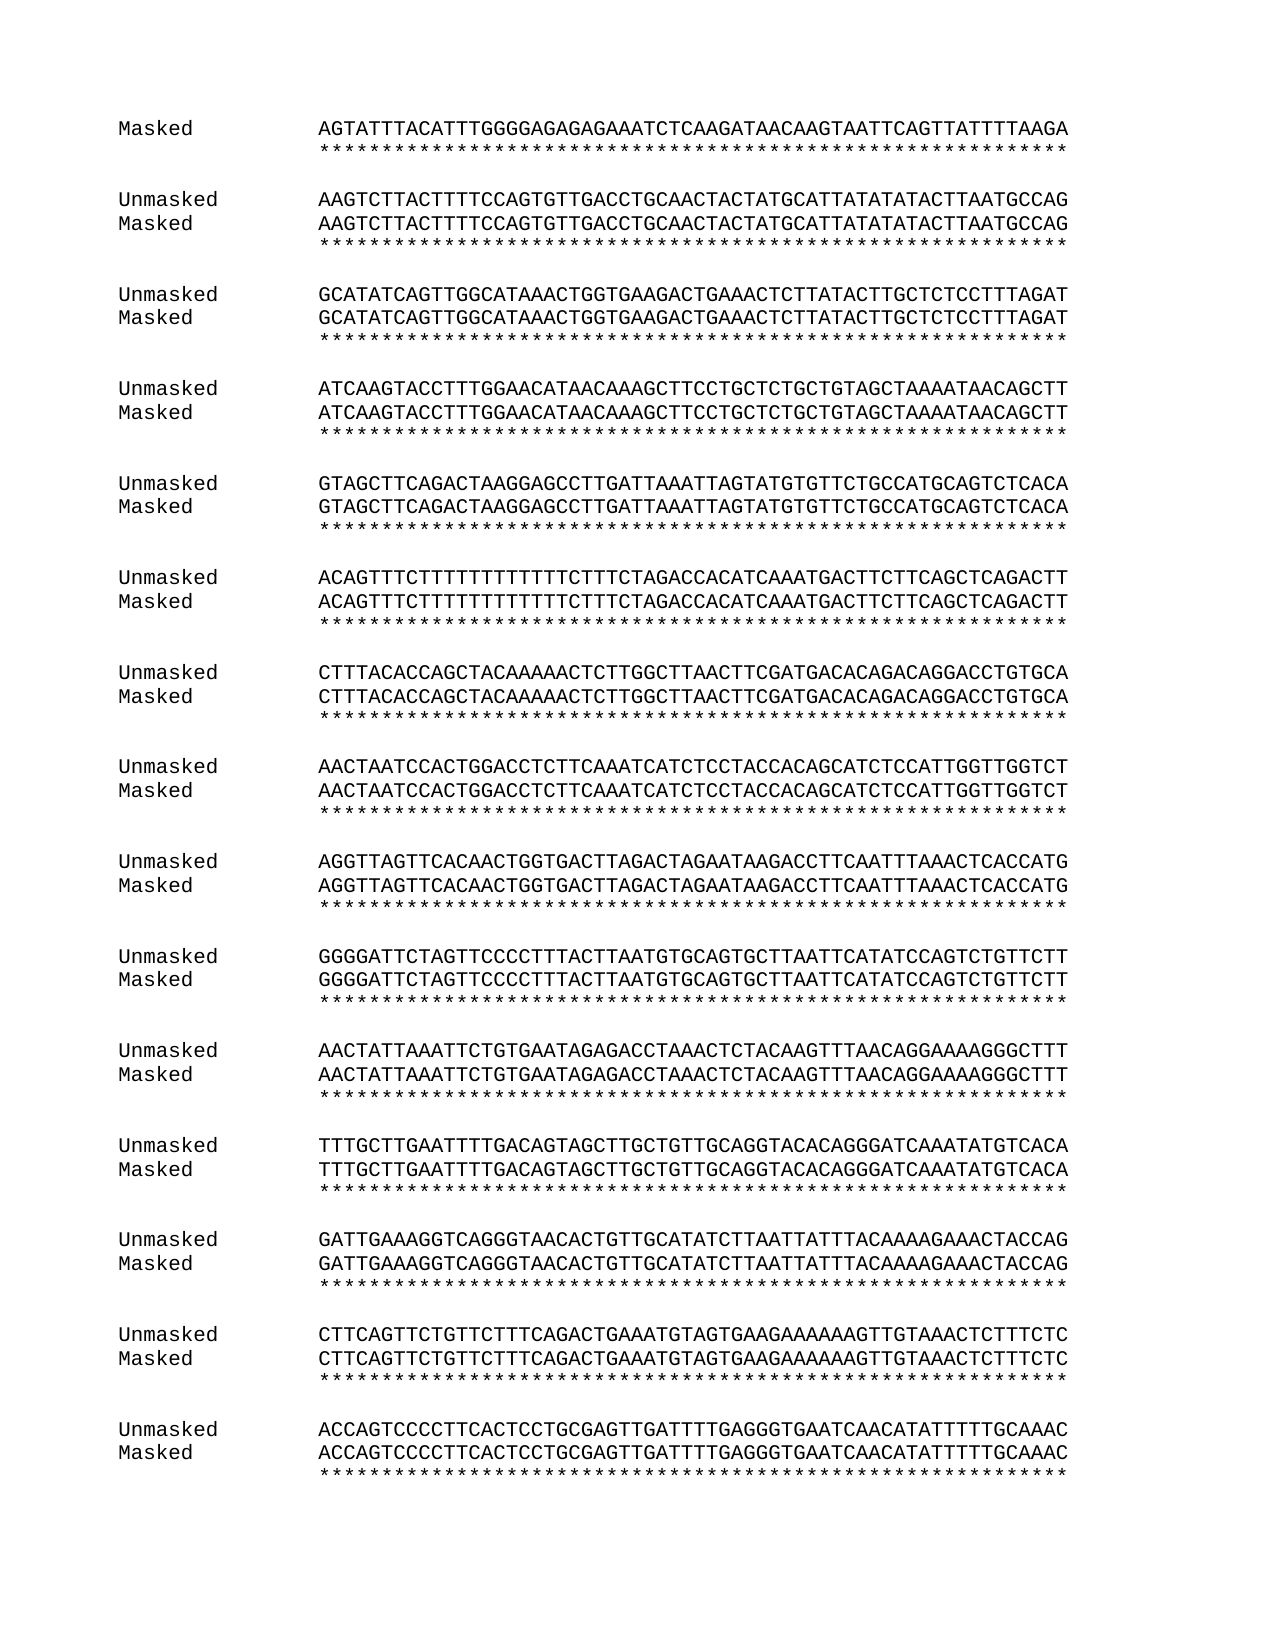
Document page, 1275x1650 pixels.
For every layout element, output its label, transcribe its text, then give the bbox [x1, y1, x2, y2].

text Masked GATTGAAAGGTCAGGGTAACACTGTTGCATATCTTAATTATTTACAAAAGAAACTACCAG [118, 1253, 1157, 1277]
text Unmasked GTAGCTTCAGACTAAGGAGCCTTGATTAAATTAGTATGTGTTCTGCCATGCAGTCTCACA [118, 473, 1157, 496]
text ************************************************************ [118, 993, 1157, 1017]
text ************************************************************ [118, 615, 1157, 638]
text Unmasked TTTGCTTGAATTTTGACAGTAGCTTGCTGTTGCAGGTACACAGGGATCAAATATGTCACA [118, 1135, 1157, 1158]
text ************************************************************ [118, 709, 1157, 733]
text ************************************************************ [118, 426, 1157, 449]
text Unmasked CTTCAGTTCTGTTCTTTCAGACTGAAATGTAGTGAAGAAAAAAGTTGTAAACTCTTTCTC [118, 1324, 1157, 1348]
text Unmasked ATCAAGTACCTTTGGAACATAACAAAGCTTCCTGCTCTGCTGTAGCTAAAATAACAGCTT [118, 378, 1157, 402]
text Unmasked AACTAATCCACTGGACCTCTTCAAATCATCTCCTACCACAGCATCTCCATTGGTTGGTCT [118, 757, 1157, 780]
text Unmasked ACCAGTCCCCTTCACTCCTGCGAGTTGATTTTGAGGGTGAATCAACATATTTTTGCAAAC [118, 1419, 1157, 1442]
text Masked ATCAAGTACCTTTGGAACATAACAAAGCTTCCTGCTCTGCTGTAGCTAAAATAACAGCTT [118, 402, 1157, 426]
text Masked GGGGATTCTAGTTCCCCTTTACTTAATGTGCAGTGCTTAATTCATATCCAGTCTGTTCTT [118, 969, 1157, 993]
text Masked AGTATTTACATTTGGGGAGAGAGAAATCTCAAGATAACAAGTAATTCAGTTATTTTAAGA [118, 118, 1157, 142]
text Masked TTTGCTTGAATTTTGACAGTAGCTTGCTGTTGCAGGTACACAGGGATCAAATATGTCACA [118, 1158, 1157, 1182]
text Masked CTTCAGTTCTGTTCTTTCAGACTGAAATGTAGTGAAGAAAAAAGTTGTAAACTCTTTCTC [118, 1348, 1157, 1371]
text ************************************************************ [118, 1088, 1157, 1111]
text Masked ACAGTTTCTTTTTTTTTTTTCTTTCTAGACCACATCAAATGACTTCTTCAGCTCAGACTT [118, 591, 1157, 615]
text ************************************************************ [118, 520, 1157, 544]
text ************************************************************ [118, 898, 1157, 922]
text Unmasked AGGTTAGTTCACAACTGGTGACTTAGACTAGAATAAGACCTTCAATTTAAACTCACCATG [118, 851, 1157, 875]
text ************************************************************ [118, 1466, 1157, 1489]
text Unmasked GGGGATTCTAGTTCCCCTTTACTTAATGTGCAGTGCTTAATTCATATCCAGTCTGTTCTT [118, 946, 1157, 969]
text Masked AACTATTAAATTCTGTGAATAGAGACCTAAACTCTACAAGTTTAACAGGAAAAGGGCTTT [118, 1064, 1157, 1088]
text Masked GTAGCTTCAGACTAAGGAGCCTTGATTAAATTAGTATGTGTTCTGCCATGCAGTCTCACA [118, 496, 1157, 520]
text Masked CTTTACACCAGCTACAAAAACTCTTGGCTTAACTTCGATGACACAGACAGGACCTGTGCA [118, 686, 1157, 709]
text Unmasked GATTGAAAGGTCAGGGTAACACTGTTGCATATCTTAATTATTTACAAAAGAAACTACCAG [118, 1229, 1157, 1253]
text Unmasked GCATATCAGTTGGCATAAACTGGTGAAGACTGAAACTCTTATACTTGCTCTCCTTTAGAT [118, 284, 1157, 307]
text Unmasked AAGTCTTACTTTTCCAGTGTTGACCTGCAACTACTATGCATTATATATACTTAATGCCAG [118, 189, 1157, 213]
text ************************************************************ [118, 331, 1157, 354]
text ************************************************************ [118, 236, 1157, 260]
text Unmasked ACAGTTTCTTTTTTTTTTTTCTTTCTAGACCACATCAAATGACTTCTTCAGCTCAGACTT [118, 567, 1157, 591]
text Masked AAGTCTTACTTTTCCAGTGTTGACCTGCAACTACTATGCATTATATATACTTAATGCCAG [118, 213, 1157, 236]
text ************************************************************ [118, 142, 1157, 165]
text Masked ACCAGTCCCCTTCACTCCTGCGAGTTGATTTTGAGGGTGAATCAACATATTTTTGCAAAC [118, 1442, 1157, 1466]
text Masked AGGTTAGTTCACAACTGGTGACTTAGACTAGAATAAGACCTTCAATTTAAACTCACCATG [118, 875, 1157, 898]
text ************************************************************ [118, 804, 1157, 827]
text Masked GCATATCAGTTGGCATAAACTGGTGAAGACTGAAACTCTTATACTTGCTCTCCTTTAGAT [118, 307, 1157, 331]
text Unmasked AACTATTAAATTCTGTGAATAGAGACCTAAACTCTACAAGTTTAACAGGAAAAGGGCTTT [118, 1040, 1157, 1064]
text Masked AACTAATCCACTGGACCTCTTCAAATCATCTCCTACCACAGCATCTCCATTGGTTGGTCT [118, 780, 1157, 804]
text ************************************************************ [118, 1182, 1157, 1206]
text Unmasked CTTTACACCAGCTACAAAAACTCTTGGCTTAACTTCGATGACACAGACAGGACCTGTGCA [118, 662, 1157, 686]
text ************************************************************ [118, 1371, 1157, 1395]
text ************************************************************ [118, 1277, 1157, 1300]
